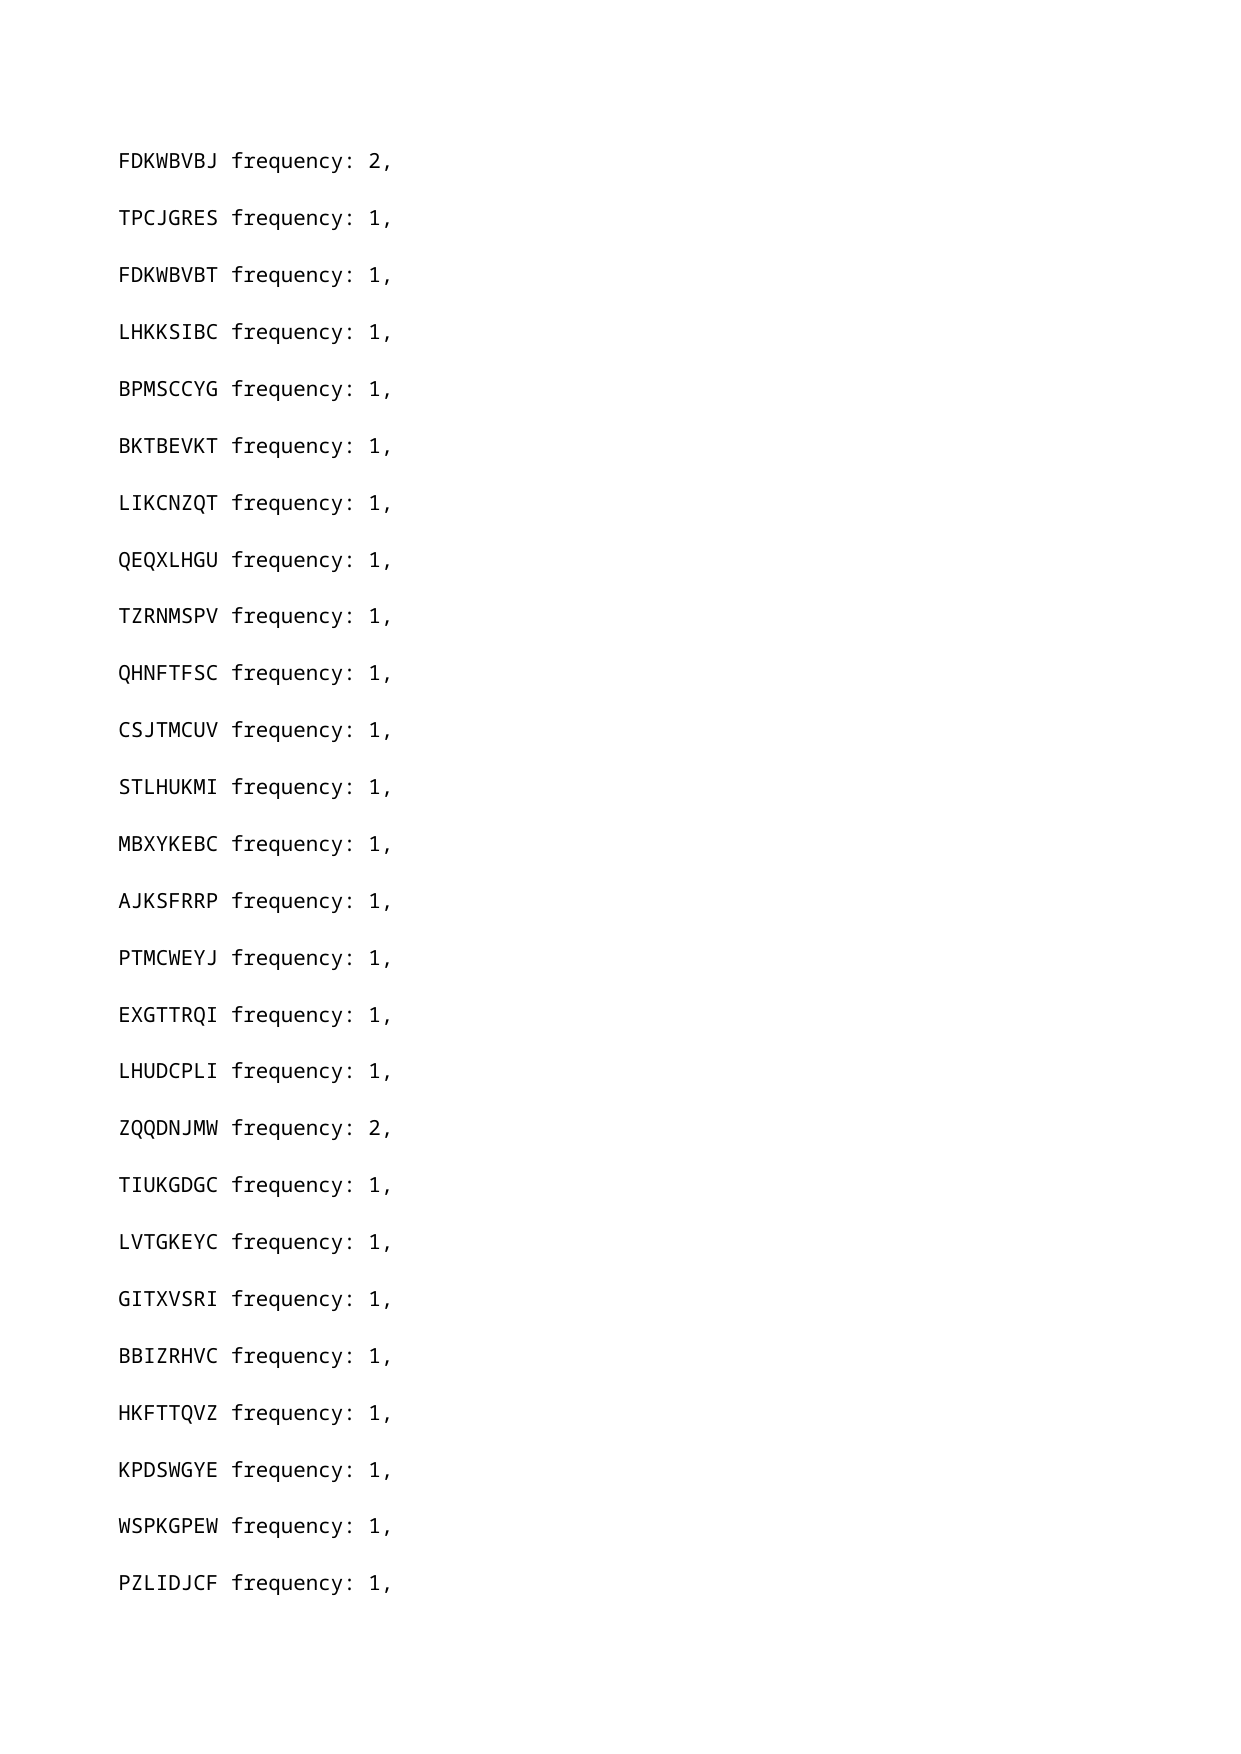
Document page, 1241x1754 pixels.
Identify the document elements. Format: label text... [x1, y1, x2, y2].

text EXGTTRQI frequency: 1, [118, 1000, 1122, 1028]
text MBXYKEBC frequency: 1, [118, 829, 1122, 857]
text STLHUKMI frequency: 1, [118, 772, 1122, 801]
text TZRNMSPV frequency: 1, [118, 602, 1122, 630]
text FDKWBVBJ frequency: 2, [118, 147, 1122, 175]
text LHUDCPLI frequency: 1, [118, 1057, 1122, 1085]
text ZQQDNJMW frequency: 2, [118, 1113, 1122, 1142]
text GITXVSRI frequency: 1, [118, 1284, 1122, 1312]
text WSPKGPEW frequency: 1, [118, 1512, 1122, 1540]
text TIUKGDGC frequency: 1, [118, 1170, 1122, 1199]
text LHKKSIBC frequency: 1, [118, 317, 1122, 346]
text PZLIDJCF frequency: 1, [118, 1568, 1122, 1597]
text HKFTTQVZ frequency: 1, [118, 1398, 1122, 1426]
text KPDSWGYE frequency: 1, [118, 1455, 1122, 1483]
text LIKCNZQT frequency: 1, [118, 488, 1122, 516]
text PTMCWEYJ frequency: 1, [118, 943, 1122, 971]
text FDKWBVBT frequency: 1, [118, 260, 1122, 289]
text CSJTMCUV frequency: 1, [118, 715, 1122, 744]
text LVTGKEYC frequency: 1, [118, 1227, 1122, 1256]
text BKTBEVKT frequency: 1, [118, 431, 1122, 459]
text QEQXLHGU frequency: 1, [118, 545, 1122, 573]
text BPMSCCYG frequency: 1, [118, 374, 1122, 402]
text AJKSFRRP frequency: 1, [118, 886, 1122, 914]
text QHNFTFSC frequency: 1, [118, 658, 1122, 687]
text BBIZRHVC frequency: 1, [118, 1341, 1122, 1369]
text TPCJGRES frequency: 1, [118, 203, 1122, 232]
